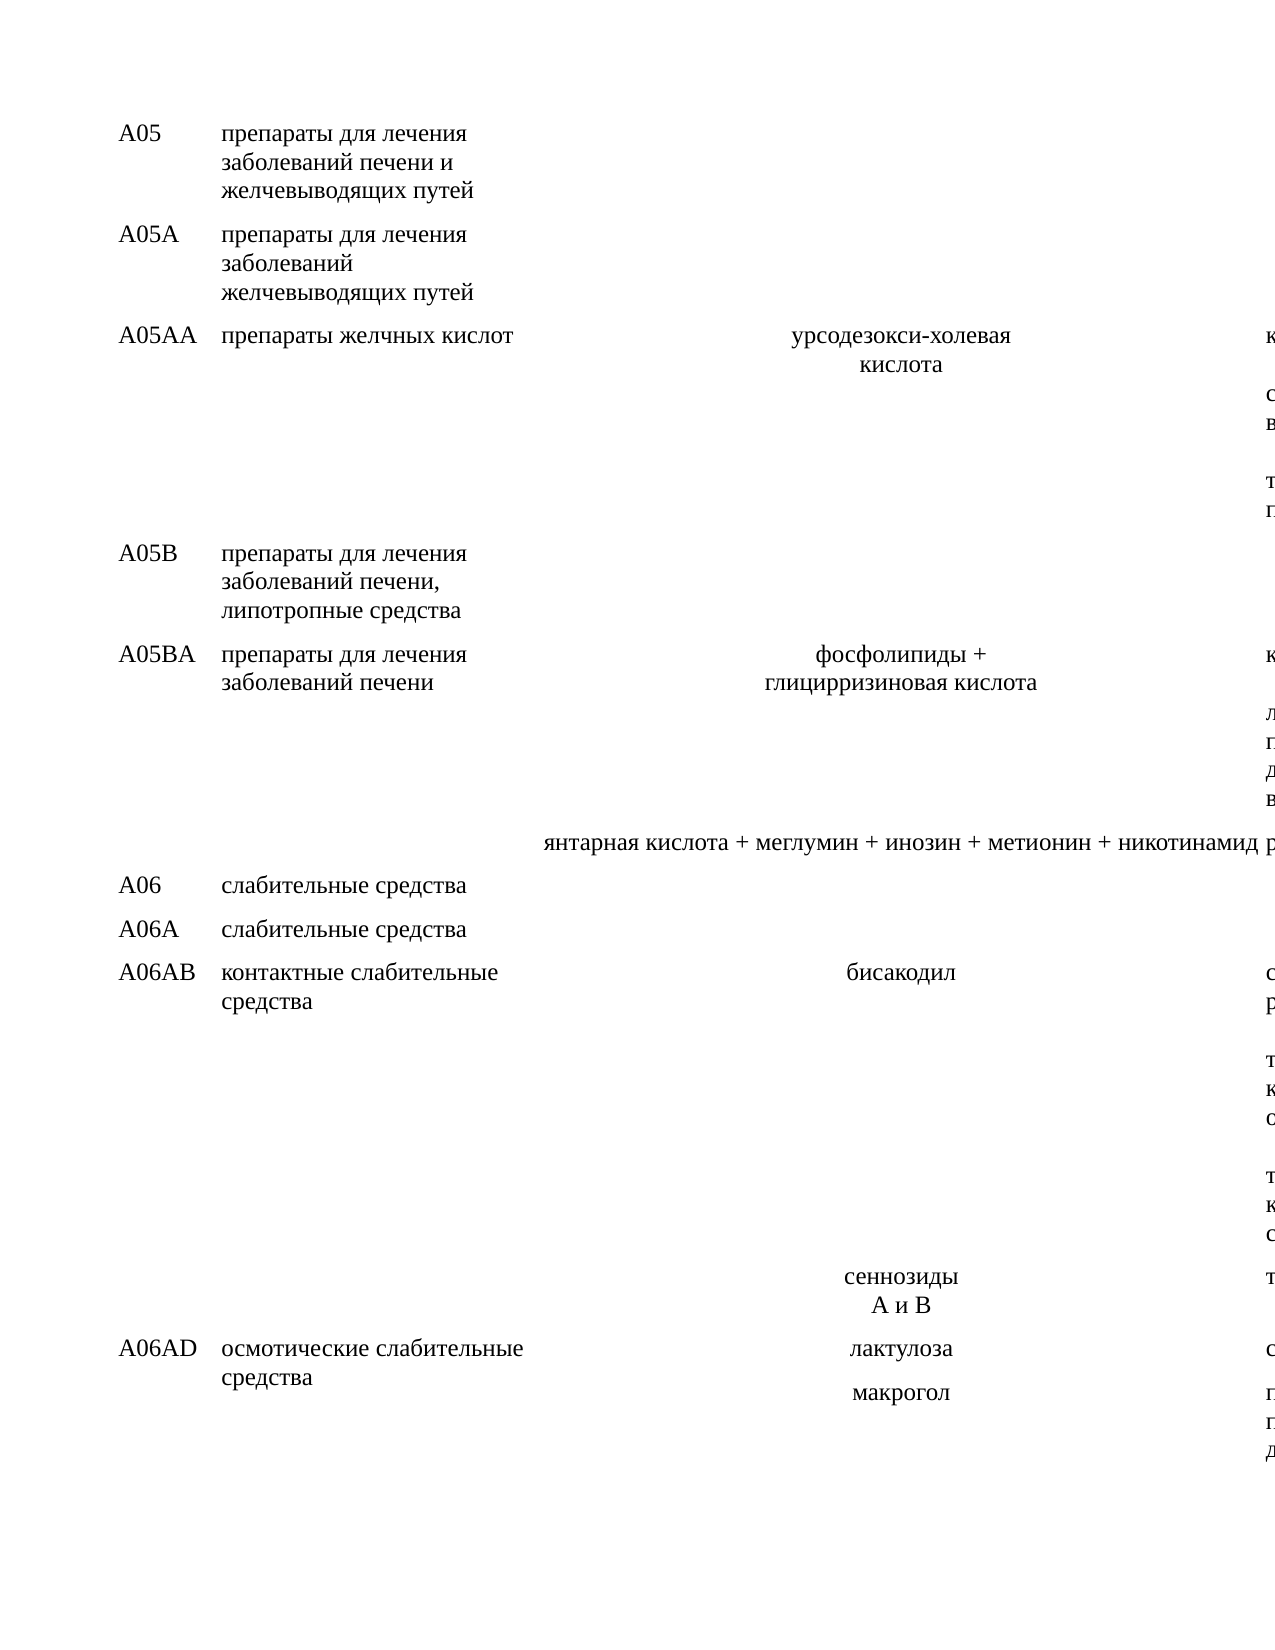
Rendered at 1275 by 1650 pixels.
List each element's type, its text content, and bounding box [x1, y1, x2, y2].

table_cell A05A [118, 219, 221, 320]
table_cell препараты для лечения заболеваний печени и желчевыводящих путей [221, 118, 537, 219]
table_cell препараты для лечения заболеваний печени, липотропные средства [221, 538, 537, 639]
table_cell [537, 914, 1266, 957]
table_cell A06A [118, 914, 221, 957]
table_cell A06AD [118, 1334, 221, 1493]
table_cell A05 [118, 118, 221, 219]
table_cell [1266, 219, 1275, 320]
table_cell лактулоза [537, 1334, 1266, 1377]
table_cell A06AB [118, 958, 221, 1333]
table_cell таблетки [1266, 1274, 1275, 1333]
table_cell препараты желчных кислот [221, 320, 537, 538]
table_cell слабительные средства [221, 914, 537, 957]
table_cell слабительные средства [221, 870, 537, 914]
table_cell [537, 219, 1266, 320]
table_cell [1266, 538, 1275, 639]
table_cell сеннозиды А и B [537, 1261, 1266, 1333]
table_cell фосфолипиды + глицирризиновая кислота [537, 639, 1266, 827]
table_cell макрогол [537, 1377, 1266, 1493]
table_cell [1266, 118, 1275, 219]
table_cell осмотические слабительные средства [221, 1334, 537, 1493]
table_cell [537, 870, 1266, 914]
table_cell контактные слабительные средства [221, 958, 537, 1333]
table_cell янтарная кислота + меглумин + инозин + метионин + никотинамид [537, 827, 1266, 870]
table_cell сироп [1266, 1353, 1275, 1377]
table_cell A05B [118, 538, 221, 639]
table_cell A05BA [118, 639, 221, 870]
table_cell бисакодил [537, 958, 1266, 1261]
table_cell сироп [1266, 1334, 1275, 1347]
table_cell [1266, 914, 1275, 957]
table_cell препараты для лечения заболеваний желчевыводящих путей [221, 219, 537, 320]
table_cell A05AA [118, 320, 221, 538]
table_cell [537, 538, 1266, 639]
table_cell [1266, 870, 1275, 914]
table_cell A06 [118, 870, 221, 914]
table_cell препараты для лечения заболеваний печени [221, 639, 537, 870]
table_cell [537, 118, 1266, 219]
table_cell урсодезокси-холевая кислота [537, 320, 1266, 538]
